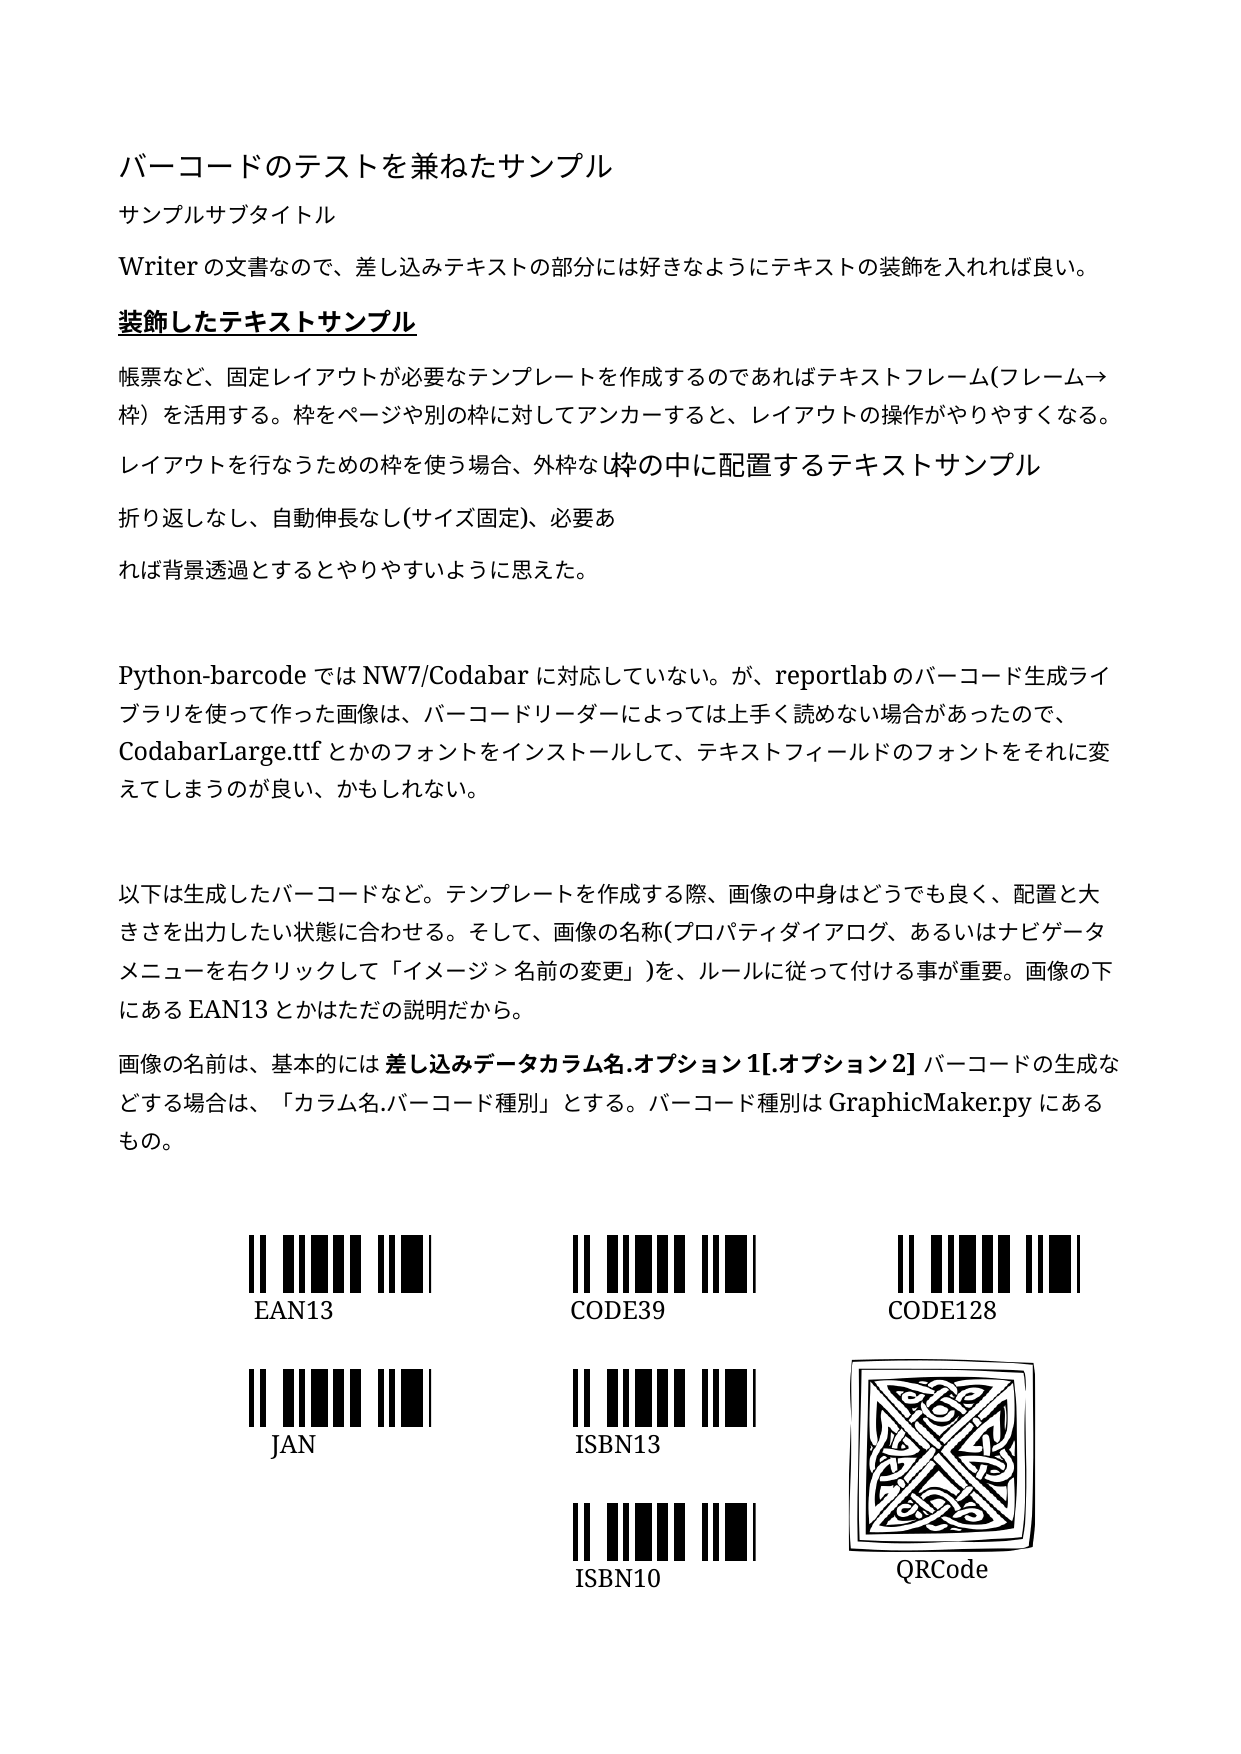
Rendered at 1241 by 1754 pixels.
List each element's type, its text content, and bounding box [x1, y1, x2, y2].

picture [800, 1220, 1080, 1293]
text ISBN10 [464, 1482, 771, 1595]
picture [151, 1220, 432, 1293]
text 枠の中に配置するテキストサンプル [610, 444, 1081, 484]
text Writerの文書なので、差し込みテキストの部分には好きなようにテキストの装飾を入れれば良い。 [118, 249, 1122, 283]
text 折り返しなし、自動伸長なし(サイズ固定)、必要あ [118, 499, 1122, 533]
subtitle バーコードのテストを兼ねたサンプル [118, 143, 1122, 185]
text 装飾したテキストサンプル [118, 303, 1122, 339]
text サンプルサブタイトル [118, 198, 1122, 229]
text CODE39 [464, 1214, 771, 1327]
picture [848, 1359, 1036, 1552]
picture [475, 1220, 756, 1293]
picture [475, 1355, 756, 1427]
text QRCode [789, 1359, 1095, 1586]
picture [475, 1488, 756, 1561]
text 帳票など、固定レイアウトが必要なテンプレートを作成するのであればテキストフレーム(フレーム→枠）を活用する。枠をページや別の枠に対してアンカーすると、レイアウトの操作がやりやすくなる。 [118, 359, 1122, 429]
text レイアウトを行なうための枠を使う場合、外枠なし、 [1081, 448, 1122, 480]
text Python-barcode では NW7/Codabar に対応していない。が、reportlabのバーコード生成ライブラリを使って作った画像は、バーコードリーダーによっては上手く読めない場合があったので、CodabarLarge.ttf とかのフォントをインストールして、テキストフィールドのフォントをそれに変えてしまうのが良い、かもしれない。 [118, 658, 1122, 804]
text CODE128 [789, 1214, 1095, 1327]
text ISBN13 [464, 1348, 771, 1461]
text レイアウトを行なうための枠を使う場合、外枠なし、 [118, 448, 610, 480]
text EAN13 [140, 1214, 447, 1327]
text れば背景透過とするとやりやすいように思えた。 [118, 553, 1122, 585]
text 以下は生成したバーコードなど。テンプレートを作成する際、画像の中身はどうでも良く、配置と大きさを出力したい状態に合わせる。そして、画像の名称(プロパティダイアログ、あるいはナビゲータメニューを右クリックして「イメージ > 名前の変更」)を、ルールに従って付ける事が重要。画像の下にあるEAN13とかはただの説明だから。 [118, 877, 1122, 1026]
picture [151, 1355, 432, 1427]
text 画像の名前は、基本的には 差し込みデータカラム名.オプション1[.オプション2] バーコードの生成などする場合は、「カラム名.バーコード種別」とする。バーコード種別は GraphicMaker.py にあるもの。 [118, 1046, 1122, 1155]
text JAN [140, 1348, 447, 1461]
